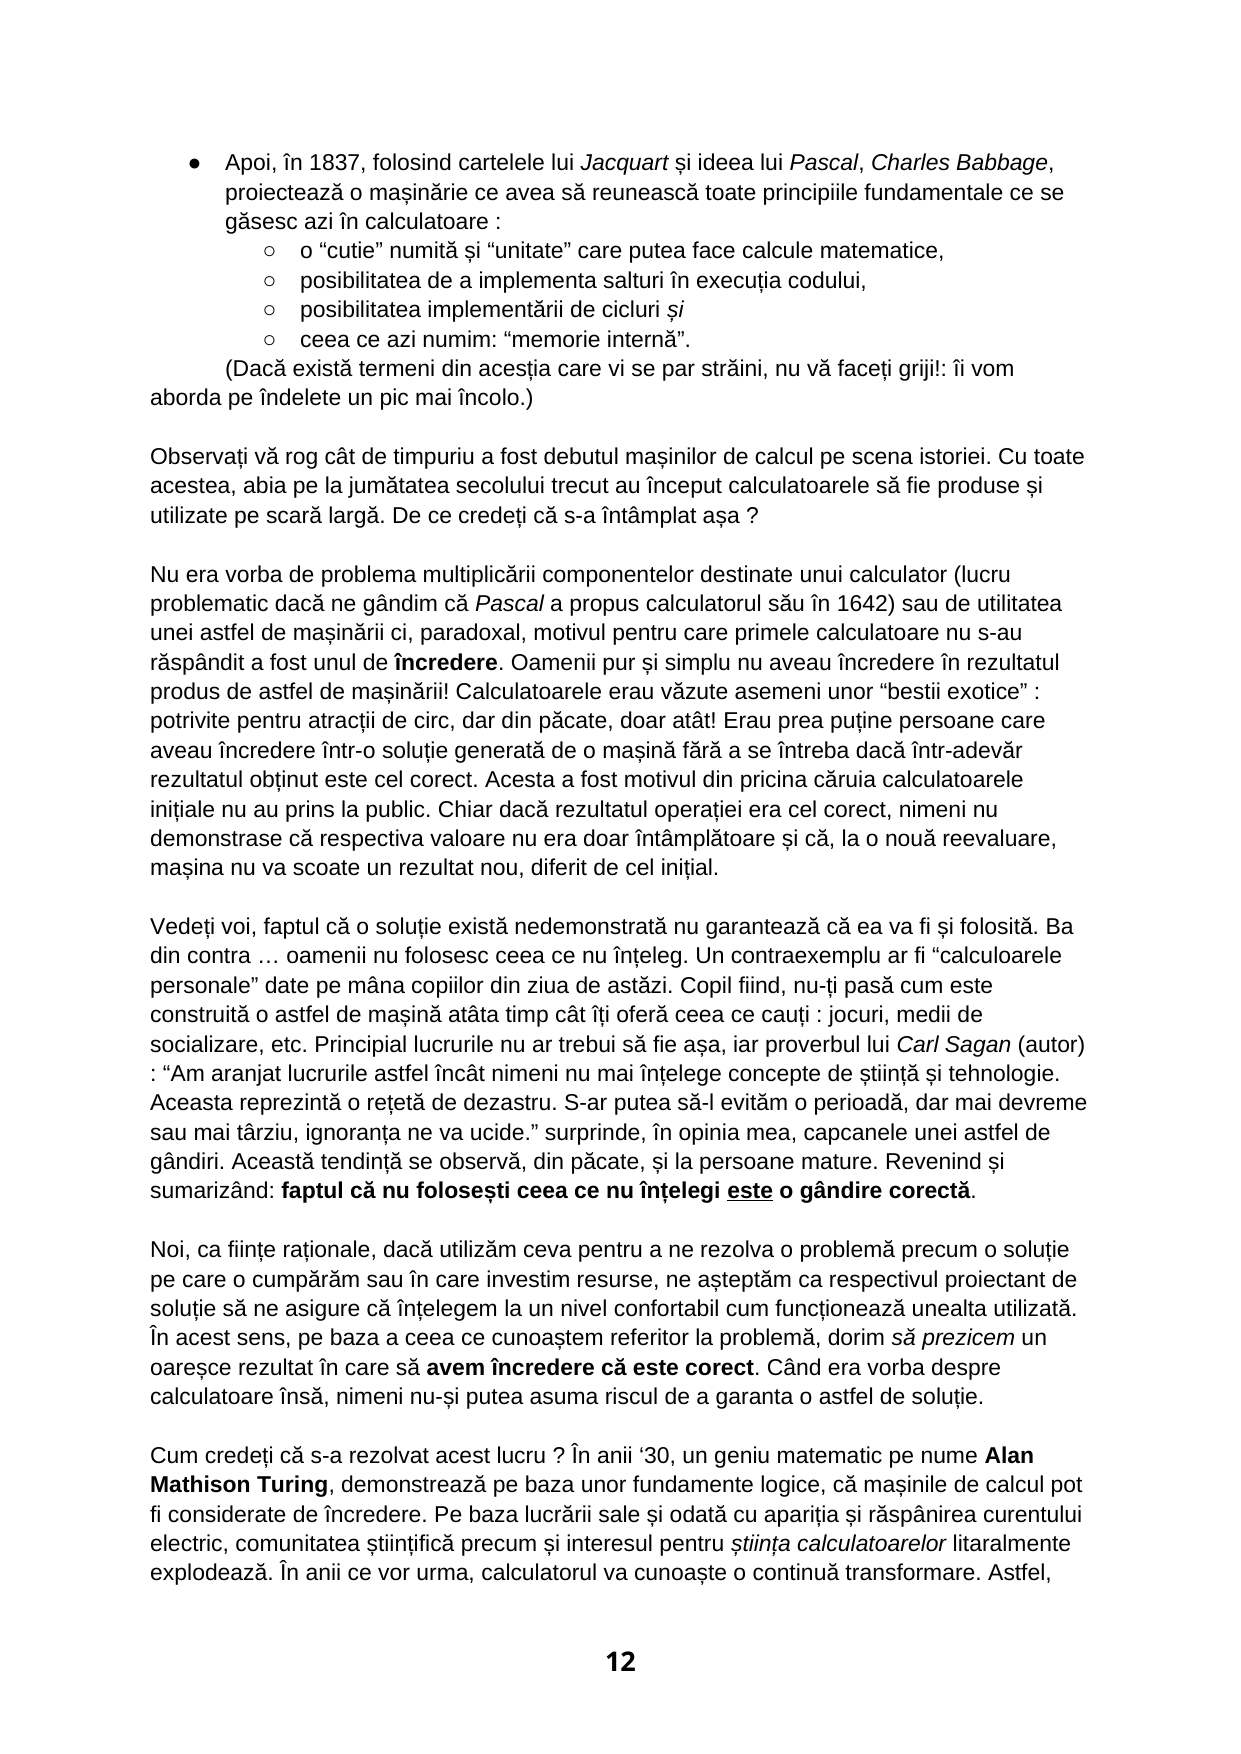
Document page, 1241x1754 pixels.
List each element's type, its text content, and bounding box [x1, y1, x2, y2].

list ceea ce azi numim: “memorie internă”. [262, 326, 1091, 352]
text Cum credeți că s-a rezolvat acest lucru ? În anii ‘30, un geniu matematic pe nume Alan Mathison Turing, demonstrează pe baza unor fundamente logice, că mașinile de calcul pot fi considerate de încredere. Pe baza lucrării sale și odată cu apariția și răspânirea curentului electric, comunitatea științifică precum și interesul pentru știința calculatoarelor litaralmente explodează. În anii ce vor urma, calculatorul va cunoaște o continuă transformare. Astfel, [150, 1442, 1091, 1586]
text Observați vă rog cât de timpuriu a fost debutul mașinilor de calcul pe scena istoriei. Cu toate acestea, abia pe la jumătatea secolului trecut au început calculatoarele să fie produse și utilizate pe scară largă. De ce credeți că s-a întâmplat așa ? [150, 444, 1091, 528]
text Vedeți voi, faptul că o soluție există nedemonstrată nu garantează că ea va fi și folosită. Ba din contra … oamenii nu folosesc ceea ce nu înțeleg. Un contraexemplu ar fi “calculoarele personale” date pe mâna copiilor din ziua de astăzi. Copil fiind, nu-ți pasă cum este construită o astfel de mașină atâta timp cât îți oferă ceea ce cauți : jocuri, medii de socializare, etc. Principial lucrurile nu ar trebui să fie așa, iar proverbul lui Carl Sagan (autor) : “Am aranjat lucrurile astfel încât nimeni nu mai înțelege concepte de știință și tehnologie. Aceasta reprezintă o rețetă de dezastru. S-ar putea să-l evităm o perioadă, dar mai devreme sau mai târziu, ignoranța ne va ucide.” surprinde, în opinia mea, capcanele unei astfel de gândiri. Această tendință se observă, din păcate, și la persoane mature. Revenind și sumarizând: faptul că nu folosești ceea ce nu înțelegi este o gândire corectă. [150, 914, 1091, 1204]
list posibilitatea de a implementa salturi în execuția codului, [262, 267, 1091, 293]
text (Dacă există termeni din acesția care vi se par străini, nu vă faceți griji!: îi vom aborda pe îndelete un pic mai încolo.) [150, 356, 1091, 411]
list o “cutie” numită și “unitate” care putea face calcule matematice, [262, 238, 1091, 264]
list posibilitatea implementării de cicluri și [262, 297, 1091, 322]
list Apoi, în 1837, folosind cartelele lui Jacquart și ideea lui Pascal, Charles Babbage, proiectează o mașinărie ce avea să reunească toate principiile fundamentale ce se găsesc azi în calculatoare : [187, 150, 1091, 234]
text Nu era vorba de problema multiplicării componentelor destinate unui calculator (lucru problematic dacă ne gândim că Pascal a propus calculatorul său în 1642) sau de utilitatea unei astfel de mașinării ci, paradoxal, motivul pentru care primele calculatoare nu s-au răspândit a fost unul de încredere. Oamenii pur și simplu nu aveau încredere în rezultatul produs de astfel de mașinării! Calculatoarele erau văzute asemeni unor “bestii exotice” : potrivite pentru atracții de circ, dar din păcate, doar atât! Erau prea puține persoane care aveau încredere într-o soluție generată de o mașină fără a se întreba dacă într-adevăr rezultatul obținut este cel corect. Acesta a fost motivul din pricina căruia calculatoarele inițiale nu au prins la public. Chiar dacă rezultatul operației era cel corect, nimeni nu demonstrase că respectiva valoare nu era doar întâmplătoare și că, la o nouă reevaluare, mașina nu va scoate un rezultat nou, diferit de cel inițial. [150, 561, 1091, 881]
text Noi, ca ființe raționale, dacă utilizăm ceva pentru a ne rezolva o problemă precum o soluție pe care o cumpărăm sau în care investim resurse, ne așteptăm ca respectivul proiectant de soluție să ne asigure că înțelegem la un nivel confortabil cum funcționează unealta utilizată. În acest sens, pe baza a ceea ce cunoaștem referitor la problemă, dorim să prezicem un oareșce rezultat în care să avem încredere că este corect. Când era vorba despre calculatoare însă, nimeni nu-și putea asuma riscul de a garanta o astfel de soluție. [150, 1237, 1091, 1409]
